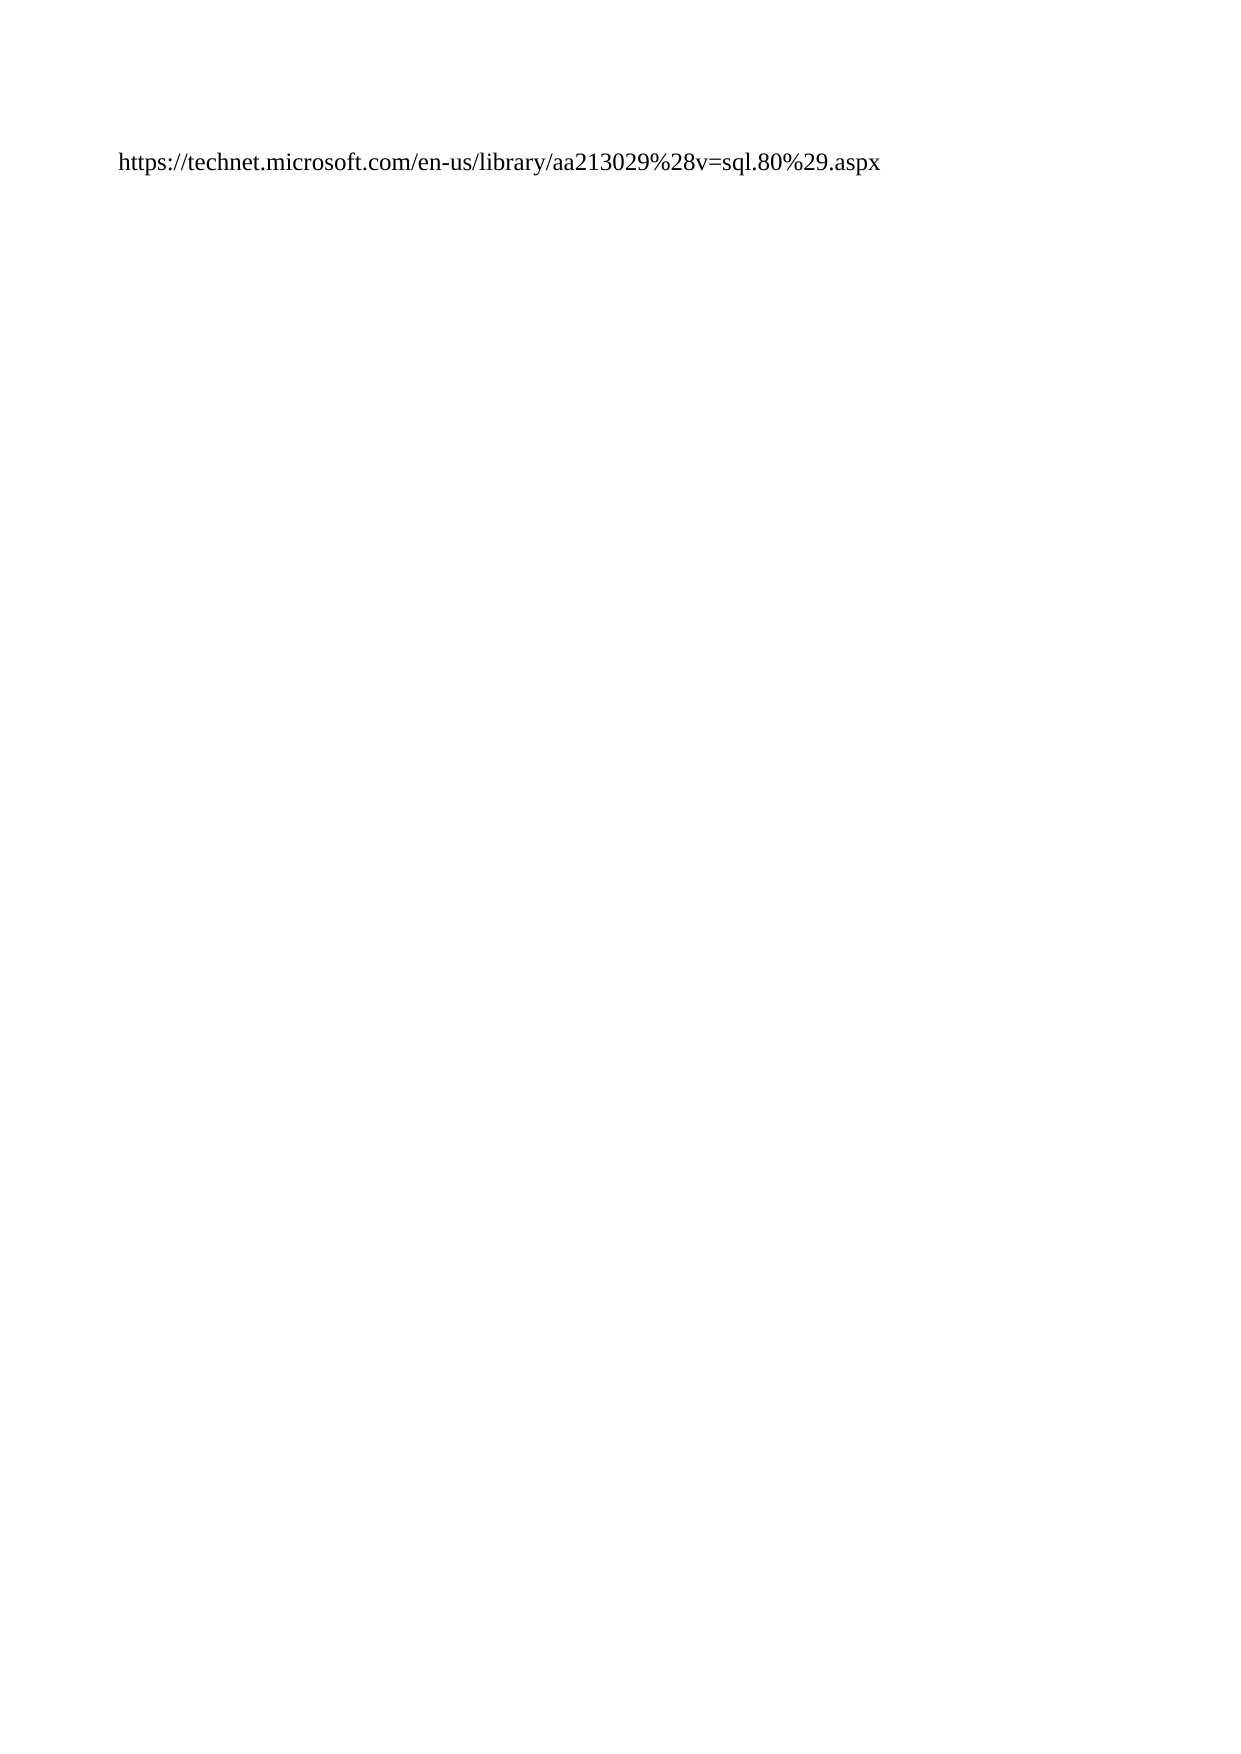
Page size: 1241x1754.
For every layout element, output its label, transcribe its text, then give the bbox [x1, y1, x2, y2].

text https://technet.microsoft.com/en-us/library/aa213029%28v=sql.80%29.aspx [118, 147, 1122, 176]
